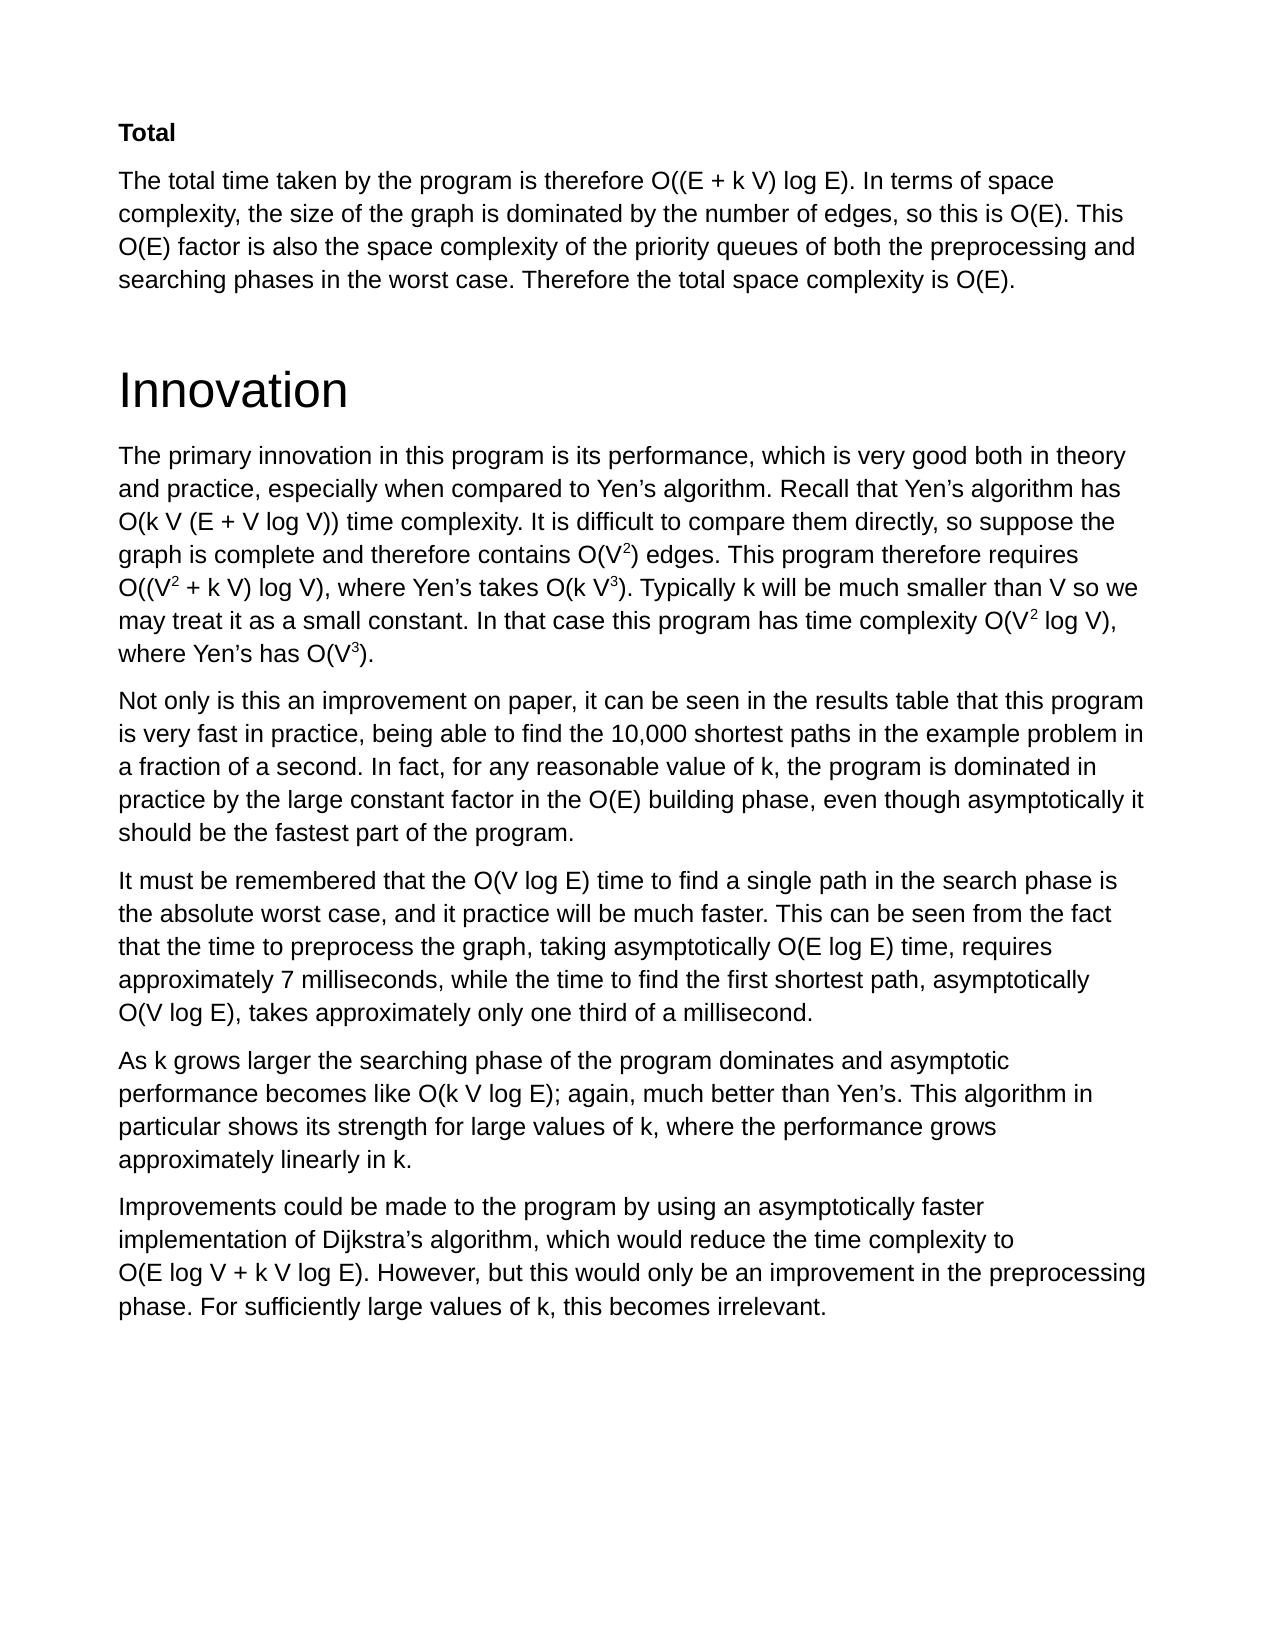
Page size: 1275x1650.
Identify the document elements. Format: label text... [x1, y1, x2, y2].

text Total [118, 118, 1157, 147]
text As k grows larger the searching phase of the program dominates and asymptotic performance becomes like O(k V log E); again, much better than Yen’s. This algorithm in particular shows its strength for large values of k, where the performance grows approximately linearly in k. [118, 1046, 1157, 1173]
text Improvements could be made to the program by using an asymptotically faster implementation of Dijkstra’s algorithm, which would reduce the time complexity to O(E log V + k V log E). However, but this would only be an improvement in the preprocessing phase. For sufficiently large values of k, this becomes irrelevant. [118, 1192, 1157, 1320]
text The total time taken by the program is therefore O((E + k V) log E). In terms of space complexity, the size of the graph is dominated by the number of edges, so this is O(E). This O(E) factor is also the space complexity of the priority queues of both the preprocessing and searching phases in the worst case. Therefore the total space complexity is O(E). [118, 166, 1157, 293]
text Not only is this an improvement on paper, it can be seen in the results table that this program is very fast in practice, being able to find the 10,000 shortest paths in the example problem in a fraction of a second. In fact, for any reasonable value of k, the program is dominated in practice by the large constant factor in the O(E) building phase, even though asymptotically it should be the fastest part of the program. [118, 686, 1157, 847]
text The primary innovation in this program is its performance, which is very good both in theory and practice, especially when compared to Yen’s algorithm. Recall that Yen’s algorithm has O(k V (E + V log V)) time complexity. It is difficult to compare them directly, so suppose the graph is complete and therefore contains O(V2) edges. This program therefore requires O((V2 + k V) log V), where Yen’s takes O(k V3). Typically k will be much smaller than V so we may treat it as a small constant. In that case this program has time complexity O(V2 log V), where Yen’s has O(V3). [118, 441, 1157, 667]
text It must be remembered that the O(V log E) time to find a single path in the search phase is the absolute worst case, and it practice will be much faster. This can be seen from the fact that the time to preprocess the graph, taking asymptotically O(E log E) time, requires approximately 7 milliseconds, while the time to find the first shortest path, asymptotically O(V log E), takes approximately only one third of a millisecond. [118, 866, 1157, 1027]
text Innovation [118, 360, 1157, 417]
